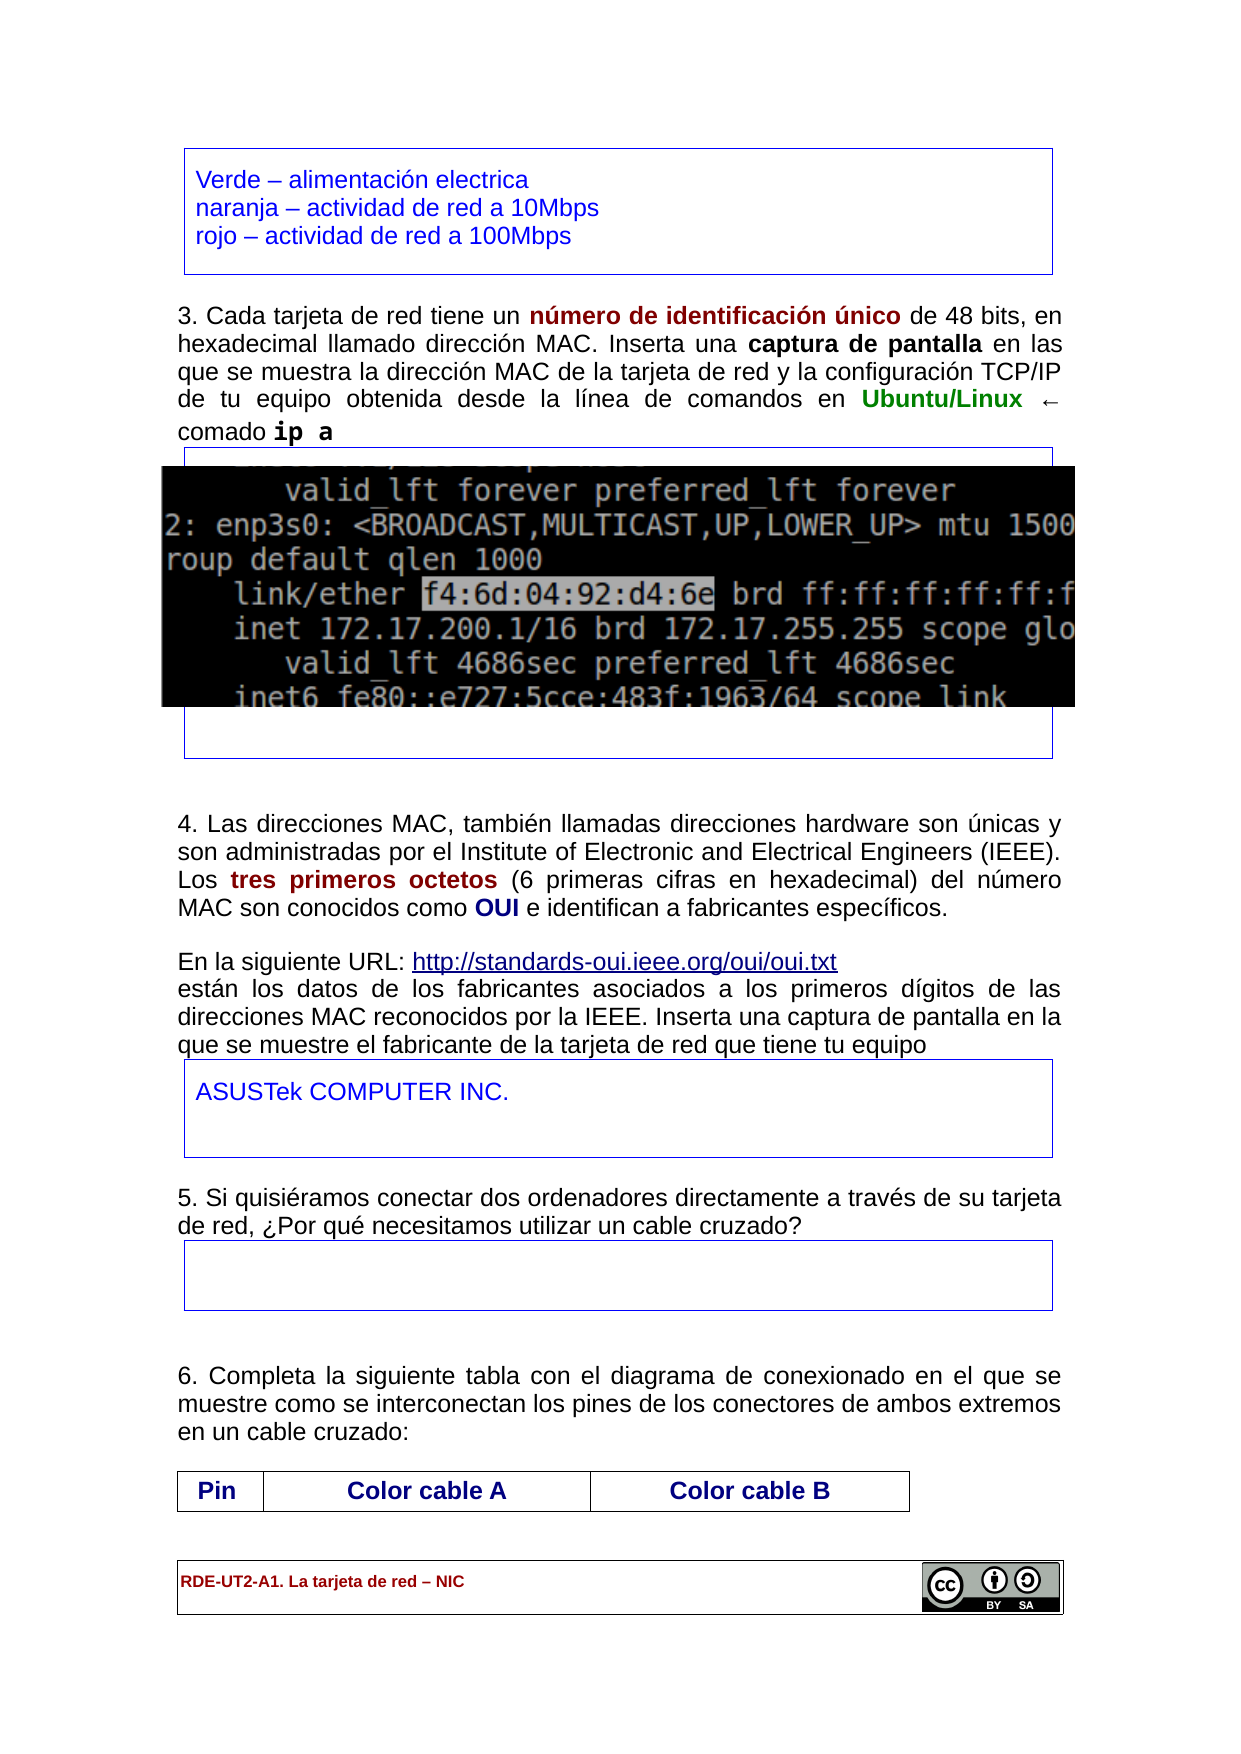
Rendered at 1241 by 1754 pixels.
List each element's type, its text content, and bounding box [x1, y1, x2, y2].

table_header [185, 448, 1052, 466]
table_header Color cable A [264, 1472, 590, 1511]
text 5. Si quisiéramos conectar dos ordenadores directamente a través de su tarjeta de red, ¿Por qué necesitamos utilizar un cable cruzado? [177, 1184, 1063, 1240]
table_header [185, 1241, 1052, 1310]
picture [161, 466, 1075, 707]
table_header Color cable B [591, 1472, 909, 1511]
picture [922, 1562, 1060, 1612]
table_header ASUSTek COMPUTER INC. [185, 1060, 1052, 1157]
table_header Pin [178, 1472, 263, 1511]
table_header [185, 707, 1052, 758]
text están los datos de los fabricantes asociados a los primeros dígitos de las direcciones MAC reconocidos por la IEEE. Inserta una captura de pantalla en la que se muestre el fabricante de la tarjeta de red que tiene tu equipo [177, 975, 1063, 1059]
text En la siguiente URL: http://standards-oui.ieee.org/oui/oui.txt [177, 947, 1063, 975]
text 6. Completa la siguiente tabla con el diagrama de conexionado en el que se muestre como se interconectan los pines de los conectores de ambos extremos en un cable cruzado: [177, 1362, 1063, 1446]
text 3. Cada tarjeta de red tiene un número de identificación único de 48 bits, en hexadecimal llamado dirección MAC. Inserta una captura de pantalla en las que se muestra la dirección MAC de la tarjeta de red y la configuración TCP/IP de tu equipo obtenida desde la línea de comandos en Ubuntu/Linux ← comado ip a [177, 301, 1063, 447]
text 4. Las direcciones MAC, también llamadas direcciones hardware son únicas y son administradas por el Institute of Electronic and Electrical Engineers (IEEE). Los tres primeros octetos (6 primeras cifras en hexadecimal) del número MAC son conocidos como OUI e identifican a fabricantes específicos. [177, 810, 1063, 922]
table_header Verde – alimentación electrica naranja – actividad de red a 10Mbps rojo – actividad de red a 100Mbps [185, 149, 1052, 274]
